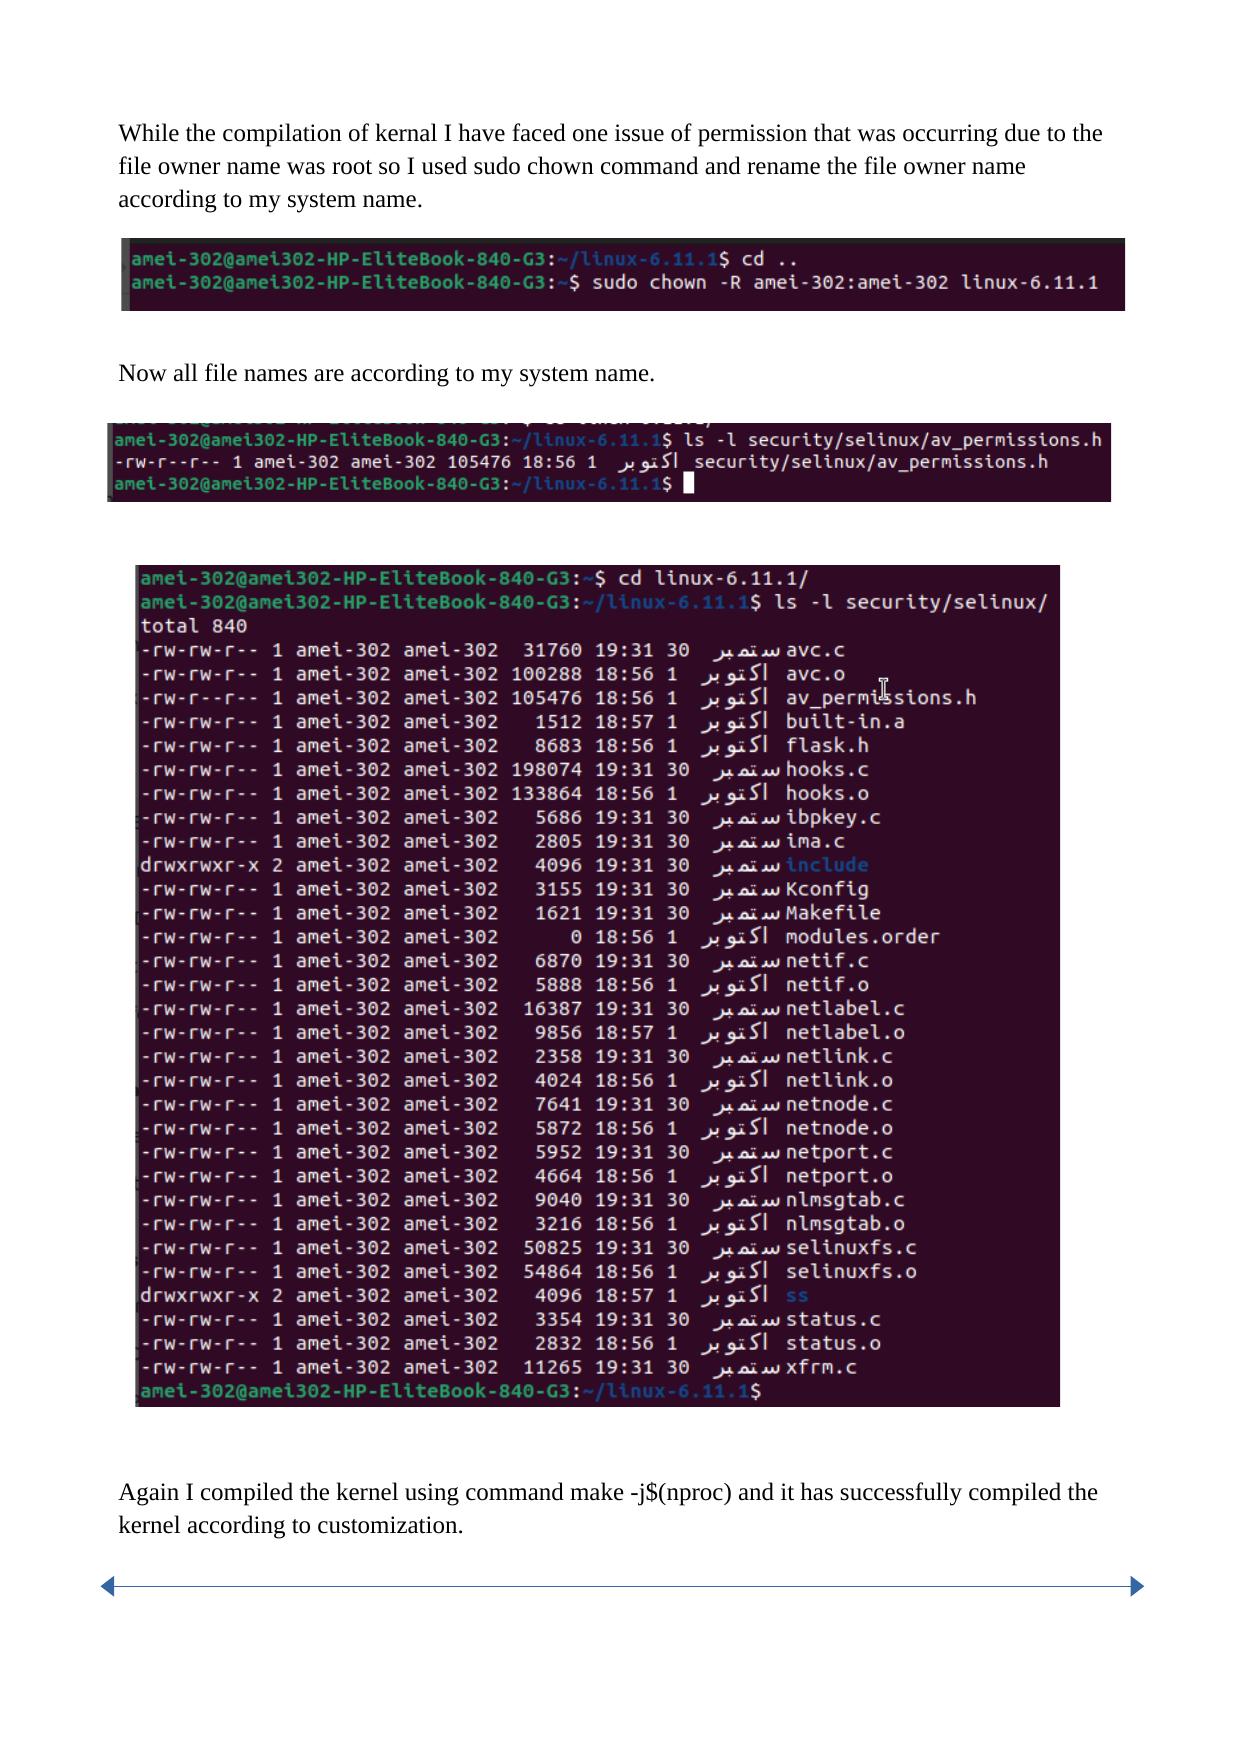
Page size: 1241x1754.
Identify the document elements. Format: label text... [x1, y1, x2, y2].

text Again I compiled the kernel using command make -j$(nproc) and it has successfully compiled the kernel according to customization. [118, 553, 1122, 1538]
picture [107, 423, 1112, 502]
text Now all file names are according to my system name. [118, 358, 1122, 387]
text While the compilation of kernal I have faced one issue of permission that was occurring due to the file owner name was root so I used sudo chown command and rename the file owner name according to my system name. [118, 118, 1122, 339]
picture [135, 565, 1060, 1407]
picture [121, 238, 1126, 311]
